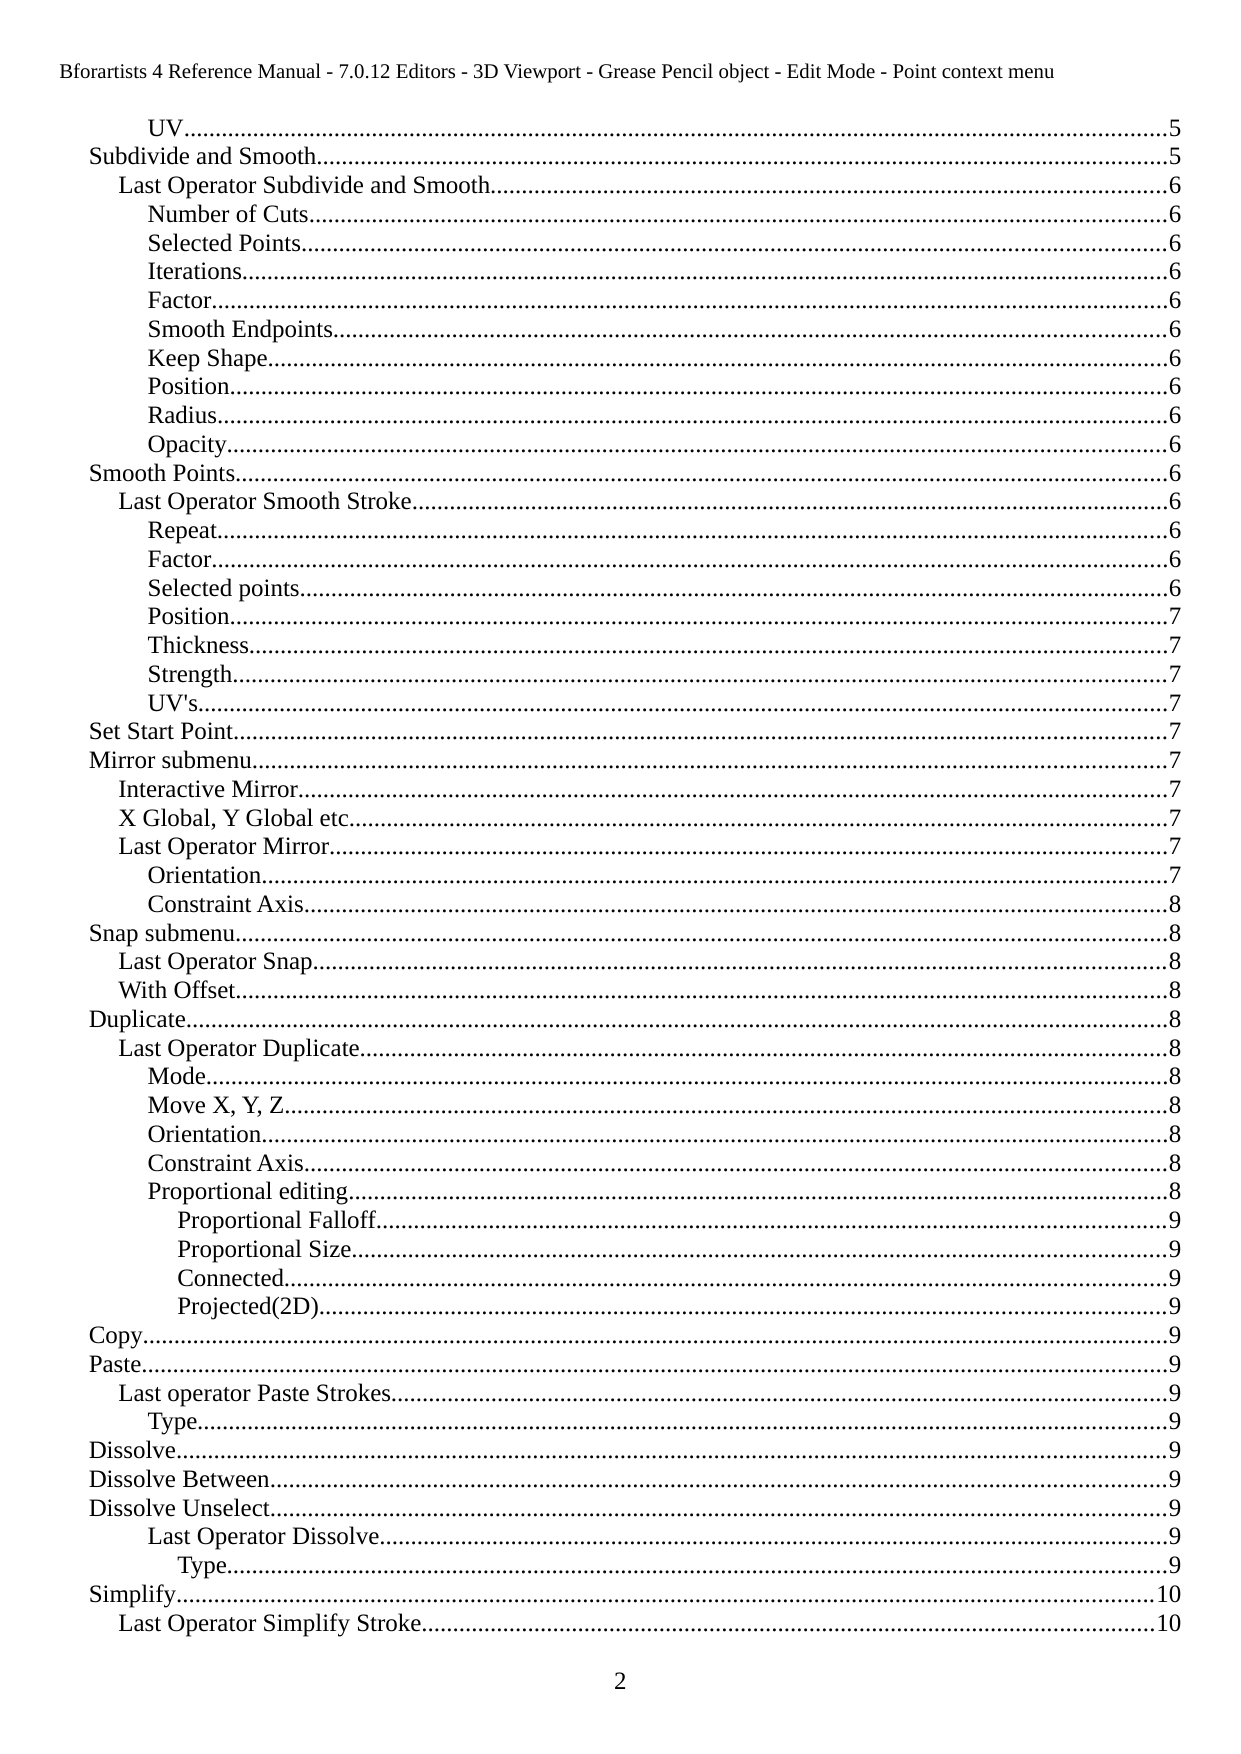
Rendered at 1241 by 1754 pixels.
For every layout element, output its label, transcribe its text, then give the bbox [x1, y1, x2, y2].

text Position 7 [147, 601, 1181, 630]
text Orientation 8 [147, 1119, 1181, 1148]
text Dissolve Unselect 9 [88, 1493, 1181, 1521]
text Set Start Point 7 [88, 716, 1181, 745]
text Snap submenu 8 [88, 918, 1181, 946]
text Connected 9 [177, 1263, 1181, 1291]
text Type 9 [147, 1406, 1181, 1435]
text Iterations 6 [147, 256, 1181, 285]
text Last Operator Duplicate 8 [118, 1033, 1181, 1061]
text Selected Points 6 [147, 228, 1181, 256]
text Duplicate 8 [88, 1004, 1181, 1033]
text Smooth Points 6 [88, 458, 1181, 486]
text Number of Cuts 6 [147, 199, 1181, 228]
text UV's 7 [147, 688, 1181, 716]
text X Global, Y Global etc. 7 [118, 803, 1181, 831]
text Subdivide and Smooth 5 [88, 141, 1181, 170]
text Last operator Paste Strokes 9 [118, 1378, 1181, 1406]
text Proportional editing 8 [147, 1176, 1181, 1205]
text Last Operator Dissolve 9 [147, 1521, 1181, 1550]
text Proportional Falloff 9 [177, 1205, 1181, 1234]
text Last Operator Simplify Stroke 10 [118, 1608, 1181, 1636]
text Constraint Axis 8 [147, 1148, 1181, 1176]
text Opacity 6 [147, 429, 1181, 458]
text Proportional Size 9 [177, 1234, 1181, 1263]
text Radius 6 [147, 400, 1181, 429]
text Last Operator Snap 8 [118, 946, 1181, 975]
text Type 9 [177, 1550, 1181, 1579]
text Last Operator Mirror 7 [118, 831, 1181, 860]
text Copy 9 [88, 1320, 1181, 1349]
text Constraint Axis 8 [147, 889, 1181, 918]
text Selected points 6 [147, 573, 1181, 601]
text Dissolve Between 9 [88, 1464, 1181, 1493]
text Orientation 7 [147, 860, 1181, 889]
text Interactive Mirror 7 [118, 774, 1181, 803]
text Strength 7 [147, 659, 1181, 688]
text Simplify 10 [88, 1579, 1181, 1608]
text Dissolve 9 [88, 1435, 1181, 1464]
text Factor 6 [147, 285, 1181, 314]
text Repeat 6 [147, 515, 1181, 544]
text Factor 6 [147, 544, 1181, 573]
text Mode 8 [147, 1061, 1181, 1090]
text Smooth Endpoints 6 [147, 314, 1181, 343]
text With Offset 8 [118, 975, 1181, 1004]
text Last Operator Smooth Stroke 6 [118, 486, 1181, 515]
text Thickness 7 [147, 630, 1181, 659]
text Last Operator Subdivide and Smooth 6 [118, 170, 1181, 199]
text Keep Shape 6 [147, 343, 1181, 371]
text Position 6 [147, 371, 1181, 400]
text Mirror submenu 7 [88, 745, 1181, 774]
text Projected(2D) 9 [177, 1291, 1181, 1320]
text Paste 9 [88, 1349, 1181, 1378]
text UV 5 [147, 113, 1181, 141]
text Move X, Y, Z 8 [147, 1090, 1181, 1119]
